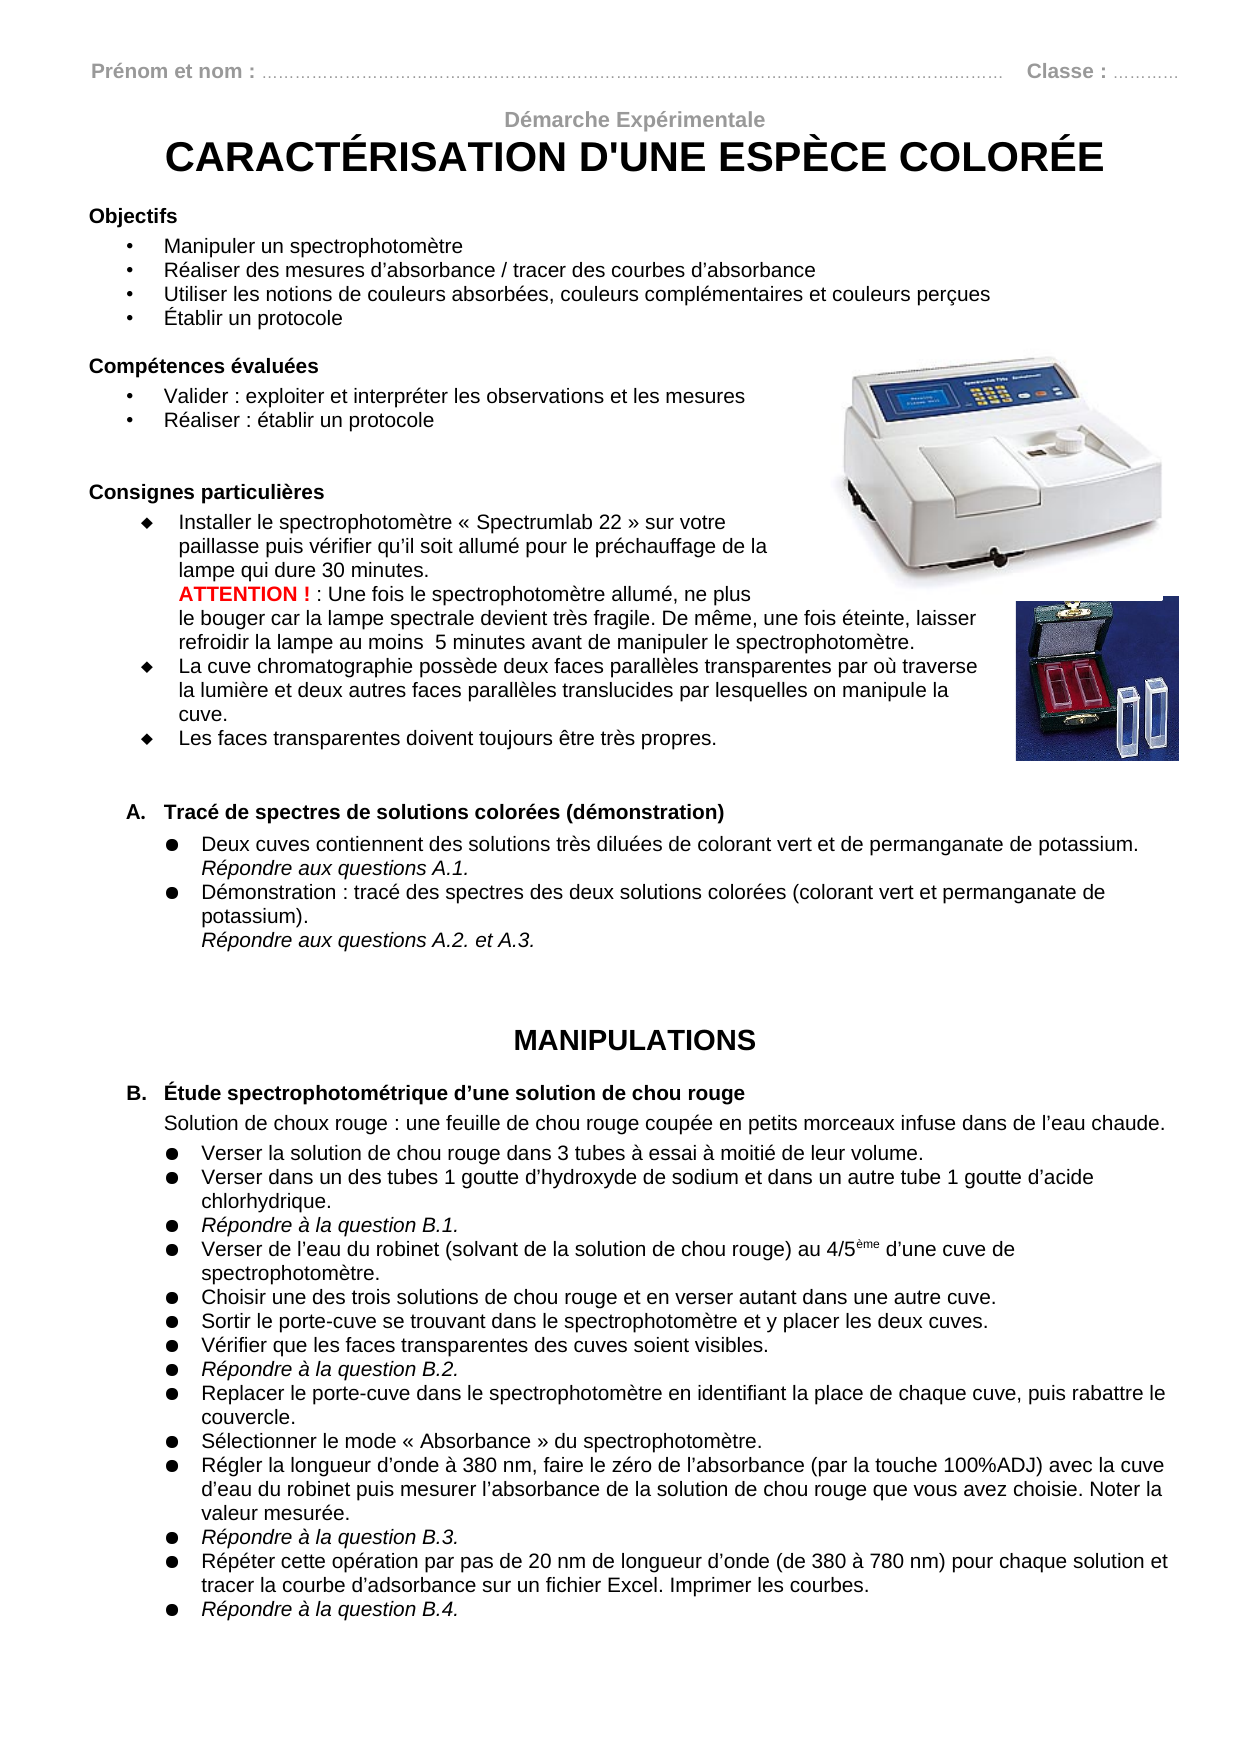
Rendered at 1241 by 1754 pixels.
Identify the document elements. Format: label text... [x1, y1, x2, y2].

list Répéter cette opération par pas de 20 nm de longueur d’onde (de 380 à 780 nm) pour chaque solution et tracer la courbe d’adsorbance sur un fichier Excel. Imprimer les courbes. [163, 1549, 1181, 1597]
list Régler la longueur d’onde à 380 nm, faire le zéro de l’absorbance (par la touche 100%ADJ) avec la cuve d’eau du robinet puis mesurer l’absorbance de la solution de chou rouge que vous avez choisie. Noter la valeur mesurée. [163, 1453, 1181, 1525]
list Replacer le porte-cuve dans le spectrophotomètre en identifiant la place de chaque cuve, puis rabattre le couvercle. [163, 1381, 1181, 1429]
list Verser la solution de chou rouge dans 3 tubes à essai à moitié de leur volume. [163, 1141, 1181, 1165]
list Répondre aux questions A.1. [163, 856, 1181, 879]
text [1163, 354, 1181, 378]
list Choisir une des trois solutions de chou rouge et en verser autant dans une autre cuve. [163, 1285, 1181, 1309]
picture [788, 338, 1179, 761]
list Réaliser : établir un protocole [126, 408, 788, 432]
text Prénom et nom : ……………………………….…………………………………………………………………………….……… Classe : ………… [88, 59, 1181, 83]
list Manipuler un spectrophotomètre [126, 234, 1181, 258]
list Réaliser des mesures d’absorbance / tracer des courbes d’absorbance [126, 258, 1181, 282]
list Valider : exploiter et interpréter les observations et les mesures [126, 384, 788, 408]
list Solution de choux rouge : une feuille de chou rouge coupée en petits morceaux infuse dans de l’eau chaude. [126, 1111, 1181, 1135]
text Caractérisation d'une espèce colorée [88, 132, 1181, 180]
list Verser dans un des tubes 1 goutte d’hydroxyde de sodium et dans un autre tube 1 goutte d’acide chlorhydrique. [163, 1165, 1181, 1213]
list Établir un protocole [126, 306, 1181, 330]
list Répondre à la question B.1. [163, 1213, 1181, 1237]
list Les faces transparentes doivent toujours être très propres. [141, 726, 1015, 749]
list La cuve chromatographie possède deux faces parallèles transparentes par où traverse la lumière et deux autres faces parallèles translucides par lesquelles on manipule la cuve. [141, 653, 1015, 726]
text Objectifs [88, 204, 1181, 228]
list Répondre à la question B.4. [163, 1597, 1181, 1621]
list Étude spectrophotométrique d’une solution de chou rouge [126, 1081, 1181, 1105]
list Répondre aux questions A.2. et A.3. [163, 927, 1181, 951]
list Sélectionner le mode « Absorbance » du spectrophotomètre. [163, 1429, 1181, 1453]
list Tracé de spectres de solutions colorées (démonstration) [126, 797, 1181, 826]
list Utiliser les notions de couleurs absorbées, couleurs complémentaires et couleurs perçues [126, 282, 1181, 306]
list Sortir le porte-cuve se trouvant dans le spectrophotomètre et y placer les deux cuves. [163, 1309, 1181, 1333]
list Répondre à la question B.2. [163, 1357, 1181, 1381]
text Démarche Expérimentale [88, 107, 1181, 132]
text MANIPULATIONS [88, 1023, 1181, 1057]
text Consignes particulières [88, 480, 788, 504]
list Vérifier que les faces transparentes des cuves soient visibles. [163, 1333, 1181, 1357]
text Compétences évaluées [88, 354, 788, 378]
list Deux cuves contiennent des solutions très diluées de colorant vert et de permanganate de potassium. [163, 831, 1181, 856]
list ATTENTION ! : Une fois le spectrophotomètre allumé, ne plus le bouger car la lampe spectrale devient très fragile. De même, une fois éteinte, laisser refroidir la lampe au moins 5 minutes avant de manipuler le spectrophotomètre. [141, 582, 1015, 653]
list Démonstration : tracé des spectres des deux solutions colorées (colorant vert et permanganate de potassium). [163, 879, 1181, 927]
list Installer le spectrophotomètre « Spectrumlab 22 » sur votre paillasse puis vérifier qu’il soit allumé pour le préchauffage de la lampe qui dure 30 minutes. [141, 510, 788, 582]
list Verser de l’eau du robinet (solvant de la solution de chou rouge) au 4/5ème d’une cuve de spectrophotomètre. [163, 1237, 1181, 1285]
list Répondre à la question B.3. [163, 1525, 1181, 1549]
